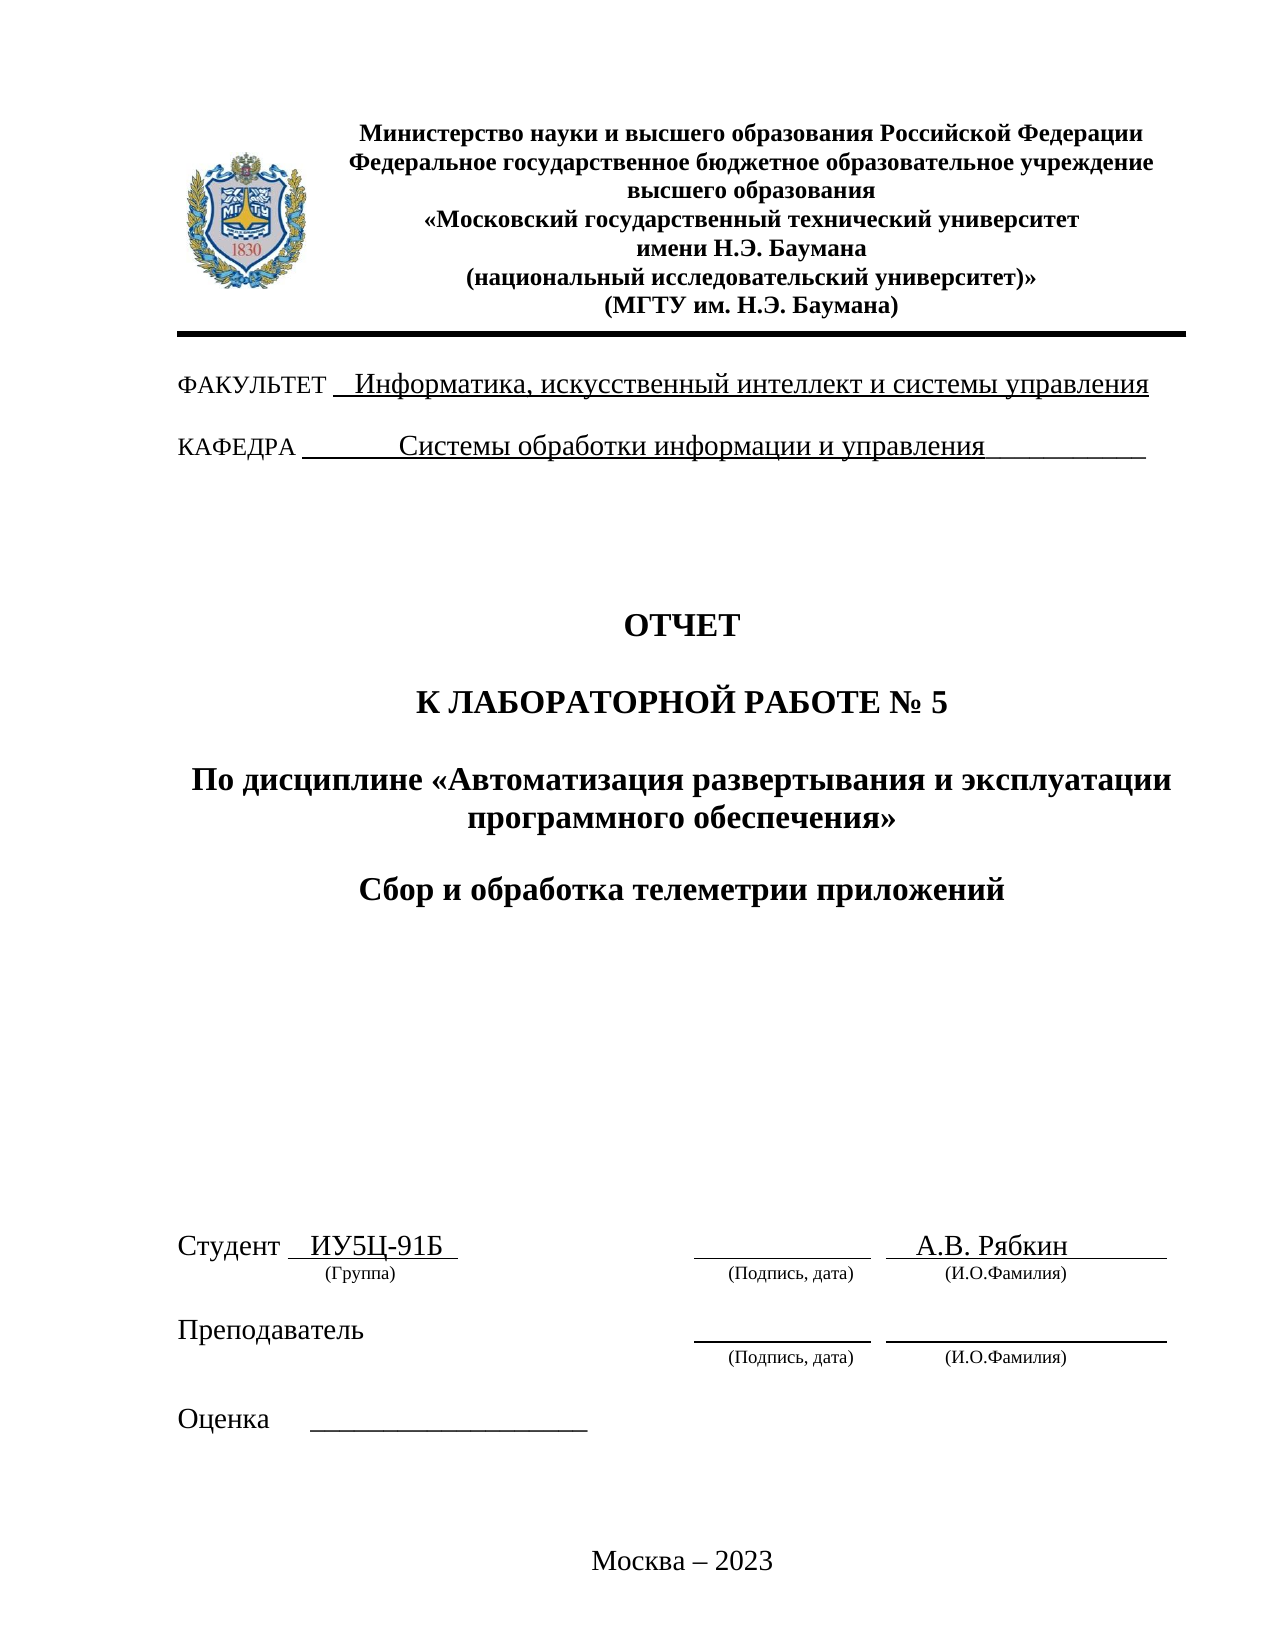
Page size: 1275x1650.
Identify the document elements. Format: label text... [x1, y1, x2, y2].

table_header Министерство науки и высшего образования Российской Федерации Федеральное государственное бюджетное образовательное учреждение высшего образования «Московский государственный технический университет имени Н.Э. Баумана (национальный исследовательский университет)» (МГТУ им. Н.Э. Баумана) [321, 118, 1181, 319]
text Оценка ___________________ [177, 1401, 1186, 1434]
text ФАКУЛЬТЕТ Информатика, искусственный интеллект и системы управления [177, 366, 1186, 399]
picture [186, 152, 307, 289]
text (Группа) (Подпись, дата) (И.О.Фамилия) [251, 1262, 1128, 1284]
text КАФЕДРА Системы обработки информации и управления___________ [177, 428, 1186, 462]
text Студент ИУ5Ц-91Б А.В. Рябкин [177, 1228, 1186, 1262]
table_header [177, 118, 321, 319]
text По дисциплине «Автоматизация развертывания и эксплуатации программного обеспечения» [177, 759, 1186, 836]
text Преподаватель [177, 1312, 1186, 1346]
text К ЛАБОРАТОРНОЙ РАБОТЕ № 5 [177, 682, 1186, 721]
text Сбор и обработка телеметрии приложений [177, 869, 1186, 907]
text ОТЧЕТ [177, 606, 1186, 644]
text (Подпись, дата) (И.О.Фамилия) [251, 1346, 1128, 1367]
